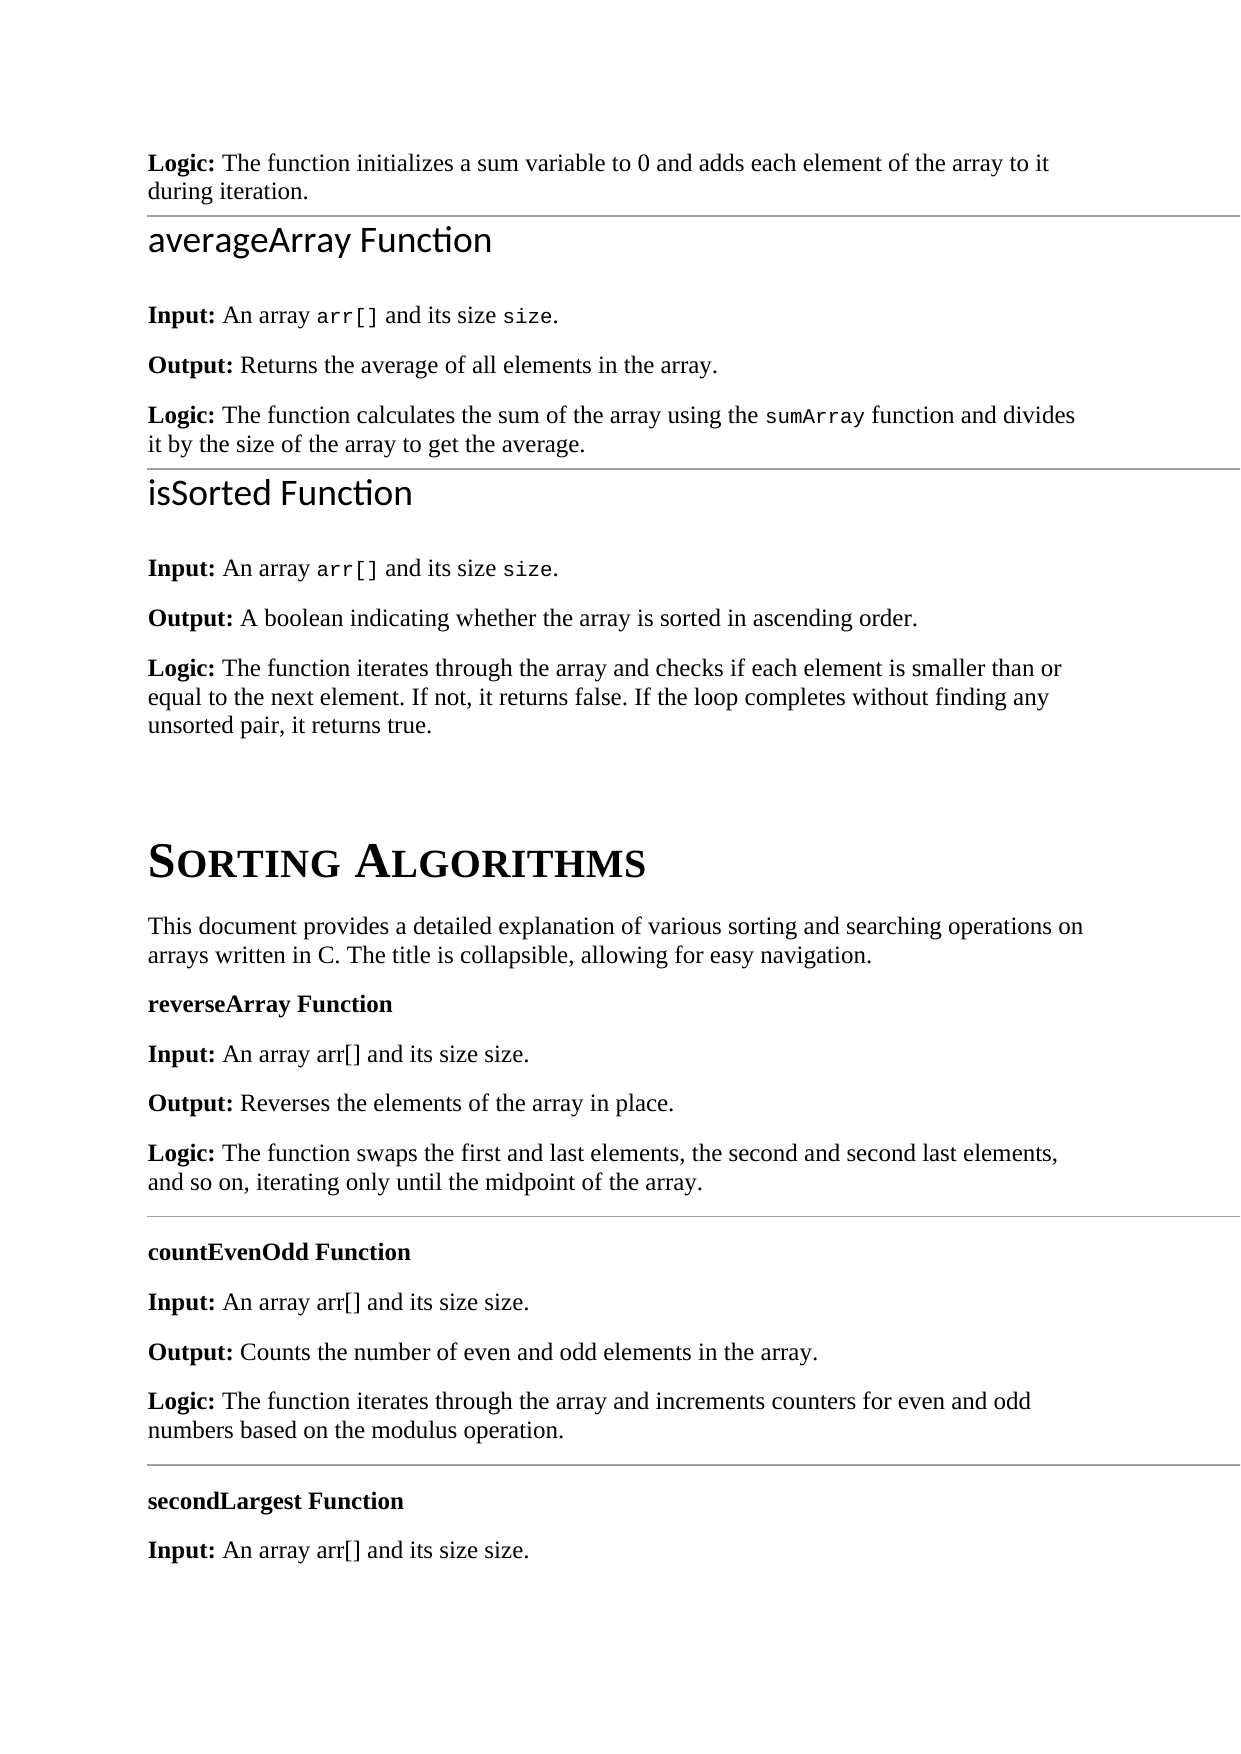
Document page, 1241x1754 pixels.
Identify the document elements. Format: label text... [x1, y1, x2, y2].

text Output: Reverses the elements of the array in place. [148, 1088, 1093, 1117]
text Output: Counts the number of even and odd elements in the array. [148, 1337, 1093, 1365]
text This document provides a detailed explanation of various sorting and searching operations on arrays written in C. The title is collapsible, allowing for easy navigation. [148, 911, 1093, 968]
text secondLargest Function [148, 1486, 1093, 1514]
text countEvenOdd Function [148, 1237, 1093, 1266]
text Logic: The function calculates the sum of the array using the sumArray function and divides it by the size of the array to get the average. [148, 400, 1093, 458]
text reverseArray Function [148, 989, 1093, 1018]
text Output: Returns the average of all elements in the array. [148, 350, 1093, 379]
text isSorted Function [148, 470, 1093, 515]
text Input: An array arr[] and its size size. [148, 1287, 1093, 1316]
text averageArray Function [148, 217, 1093, 262]
text Input: An array arr[] and its size size. [148, 1039, 1093, 1068]
text Input: An array arr[] and its size size. [148, 300, 1093, 329]
subtitle Sorting Algorithms [148, 830, 1093, 888]
text Logic: The function swaps the first and last elements, the second and second last elements, and so on, iterating only until the midpoint of the array. [148, 1138, 1093, 1196]
text Logic: The function iterates through the array and checks if each element is smaller than or equal to the next element. If not, it returns false. If the loop completes without finding any unsorted pair, it returns true. [148, 653, 1093, 739]
text Logic: The function initializes a sum variable to 0 and adds each element of the array to it during iteration. [148, 148, 1093, 205]
text Input: An array arr[] and its size size. [148, 553, 1093, 582]
text Output: A boolean indicating whether the array is sorted in ascending order. [148, 603, 1093, 632]
text Input: An array arr[] and its size size. [148, 1535, 1093, 1564]
text Logic: The function iterates through the array and increments counters for even and odd numbers based on the modulus operation. [148, 1386, 1093, 1444]
